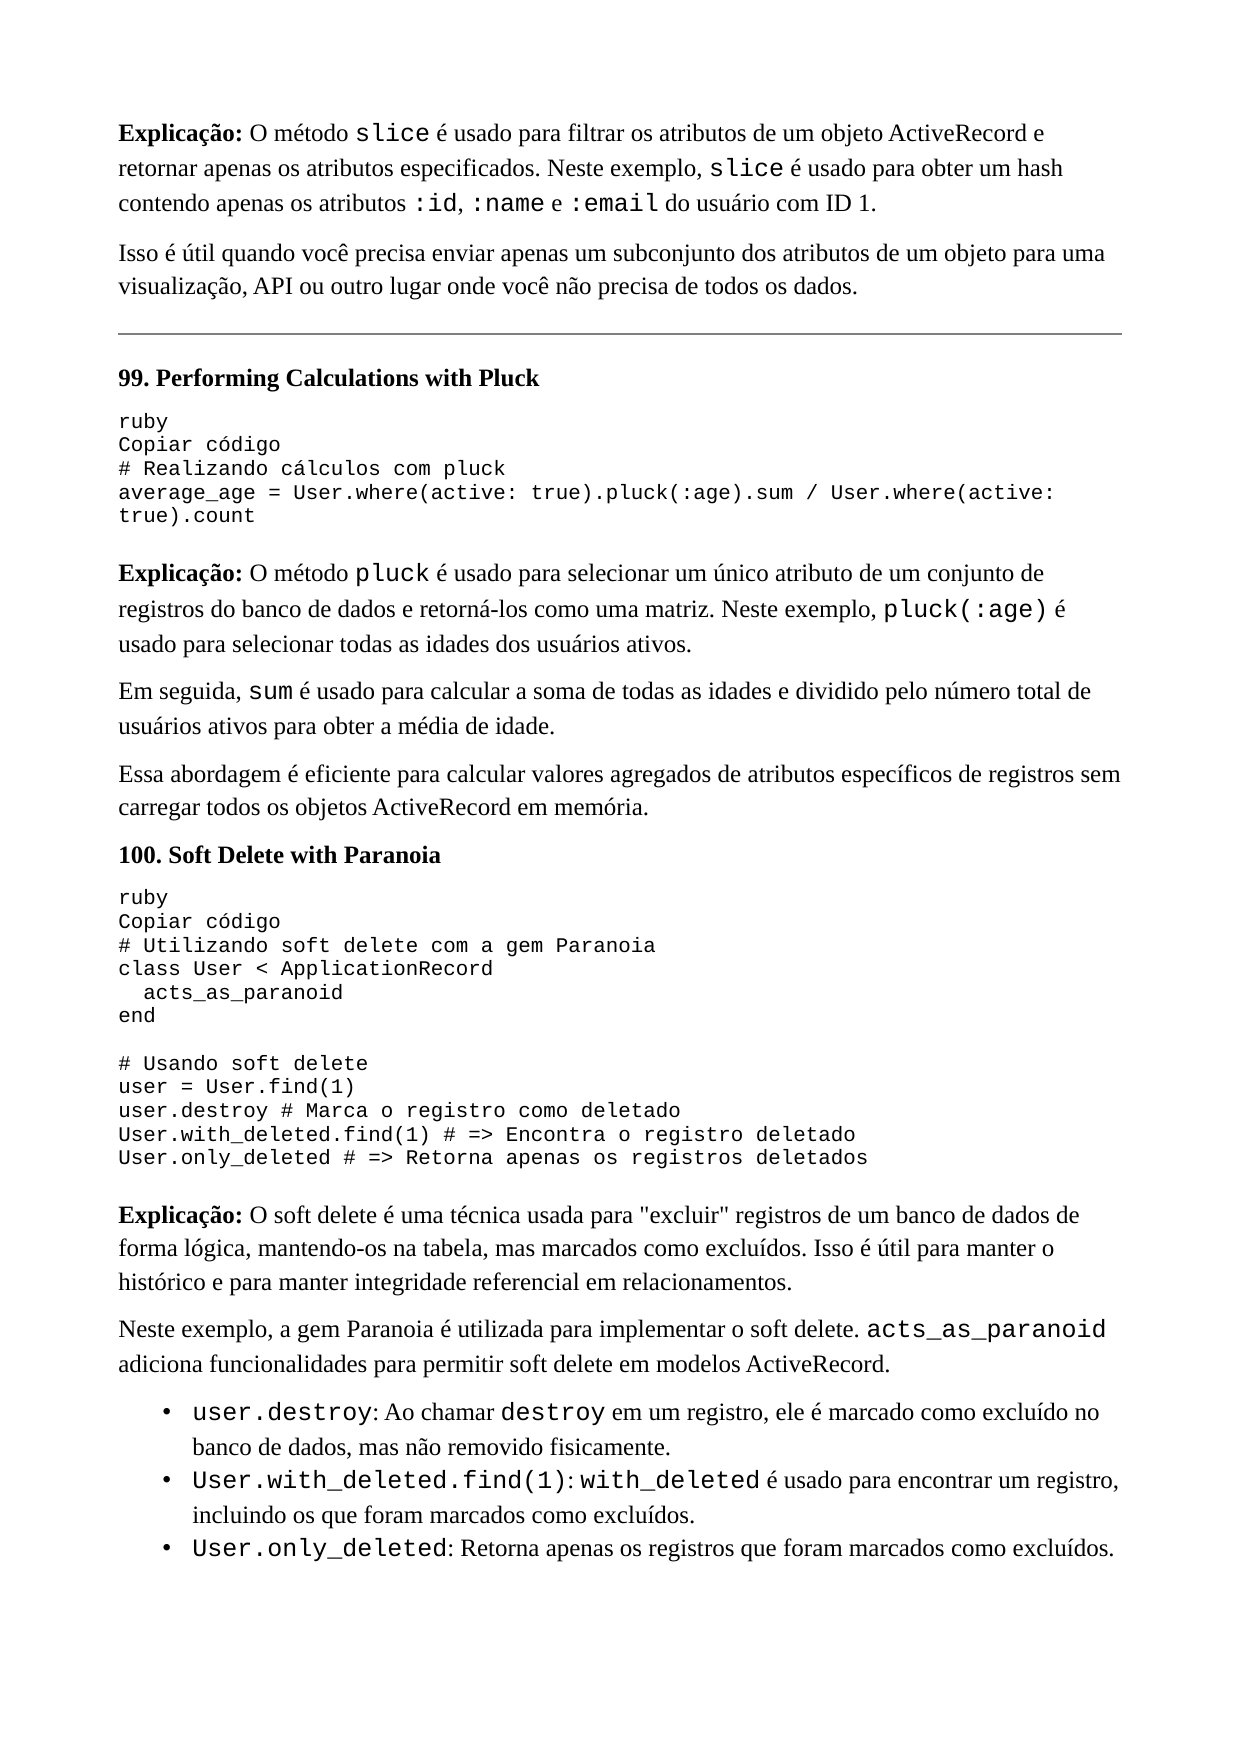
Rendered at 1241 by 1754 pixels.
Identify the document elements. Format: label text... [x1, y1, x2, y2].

text Em seguida, sum é usado para calcular a soma de todas as idades e dividido pelo número total de usuários ativos para obter a média de idade. [118, 676, 1122, 740]
text Copiar código [118, 911, 1122, 934]
text # Realizando cálculos com pluck [118, 458, 1122, 482]
text acts_as_paranoid [118, 982, 1122, 1006]
text user.destroy # Marca o registro como deletado [118, 1100, 1122, 1124]
text Explicação: O soft delete é uma técnica usada para "excluir" registros de um banco de dados de forma lógica, mantendo-os na tabela, mas marcados como excluídos. Isso é útil para manter o histórico e para manter integridade referencial em relacionamentos. [118, 1201, 1122, 1295]
text Essa abordagem é eficiente para calcular valores agregados de atributos específicos de registros sem carregar todos os objetos ActiveRecord em memória. [118, 759, 1122, 821]
list User.with_deleted.find(1): with_deleted é usado para encontrar um registro, incluindo os que foram marcados como excluídos. [162, 1465, 1122, 1529]
text 100. Soft Delete with Paranoia [118, 840, 1122, 868]
text user = User.find(1) [118, 1076, 1122, 1100]
text Isso é útil quando você precisa enviar apenas um subconjunto dos atributos de um objeto para uma visualização, API ou outro lugar onde você não precisa de todos os dados. [118, 238, 1122, 300]
text Explicação: O método slice é usado para filtrar os atributos de um objeto ActiveRecord e retornar apenas os atributos especificados. Neste exemplo, slice é usado para obter um hash contendo apenas os atributos :id, :name e :email do usuário com ID 1. [118, 118, 1122, 219]
text average_age = User.where(active: true).pluck(:age).sum / User.where(active: true).count [118, 482, 1122, 529]
text ruby [118, 887, 1122, 911]
list User.only_deleted: Retorna apenas os registros que foram marcados como excluídos. [162, 1533, 1122, 1564]
text User.with_deleted.find(1) # => Encontra o registro deletado [118, 1124, 1122, 1147]
text # Usando soft delete [118, 1053, 1122, 1076]
text 99. Performing Calculations with Pluck [118, 363, 1122, 392]
text Explicação: O método pluck é usado para selecionar um único atributo de um conjunto de registros do banco de dados e retorná-los como uma matriz. Neste exemplo, pluck(:age) é usado para selecionar todas as idades dos usuários ativos. [118, 558, 1122, 657]
list user.destroy: Ao chamar destroy em um registro, ele é marcado como excluído no banco de dados, mas não removido fisicamente. [162, 1397, 1122, 1461]
text User.only_deleted # => Retorna apenas os registros deletados [118, 1147, 1122, 1171]
text Copiar código [118, 434, 1122, 458]
text class User < ApplicationRecord [118, 958, 1122, 982]
text end [118, 1006, 1122, 1029]
text ruby [118, 411, 1122, 434]
text Neste exemplo, a gem Paranoia é utilizada para implementar o soft delete. acts_as_paranoid adiciona funcionalidades para permitir soft delete em modelos ActiveRecord. [118, 1314, 1122, 1378]
text # Utilizando soft delete com a gem Paranoia [118, 934, 1122, 958]
